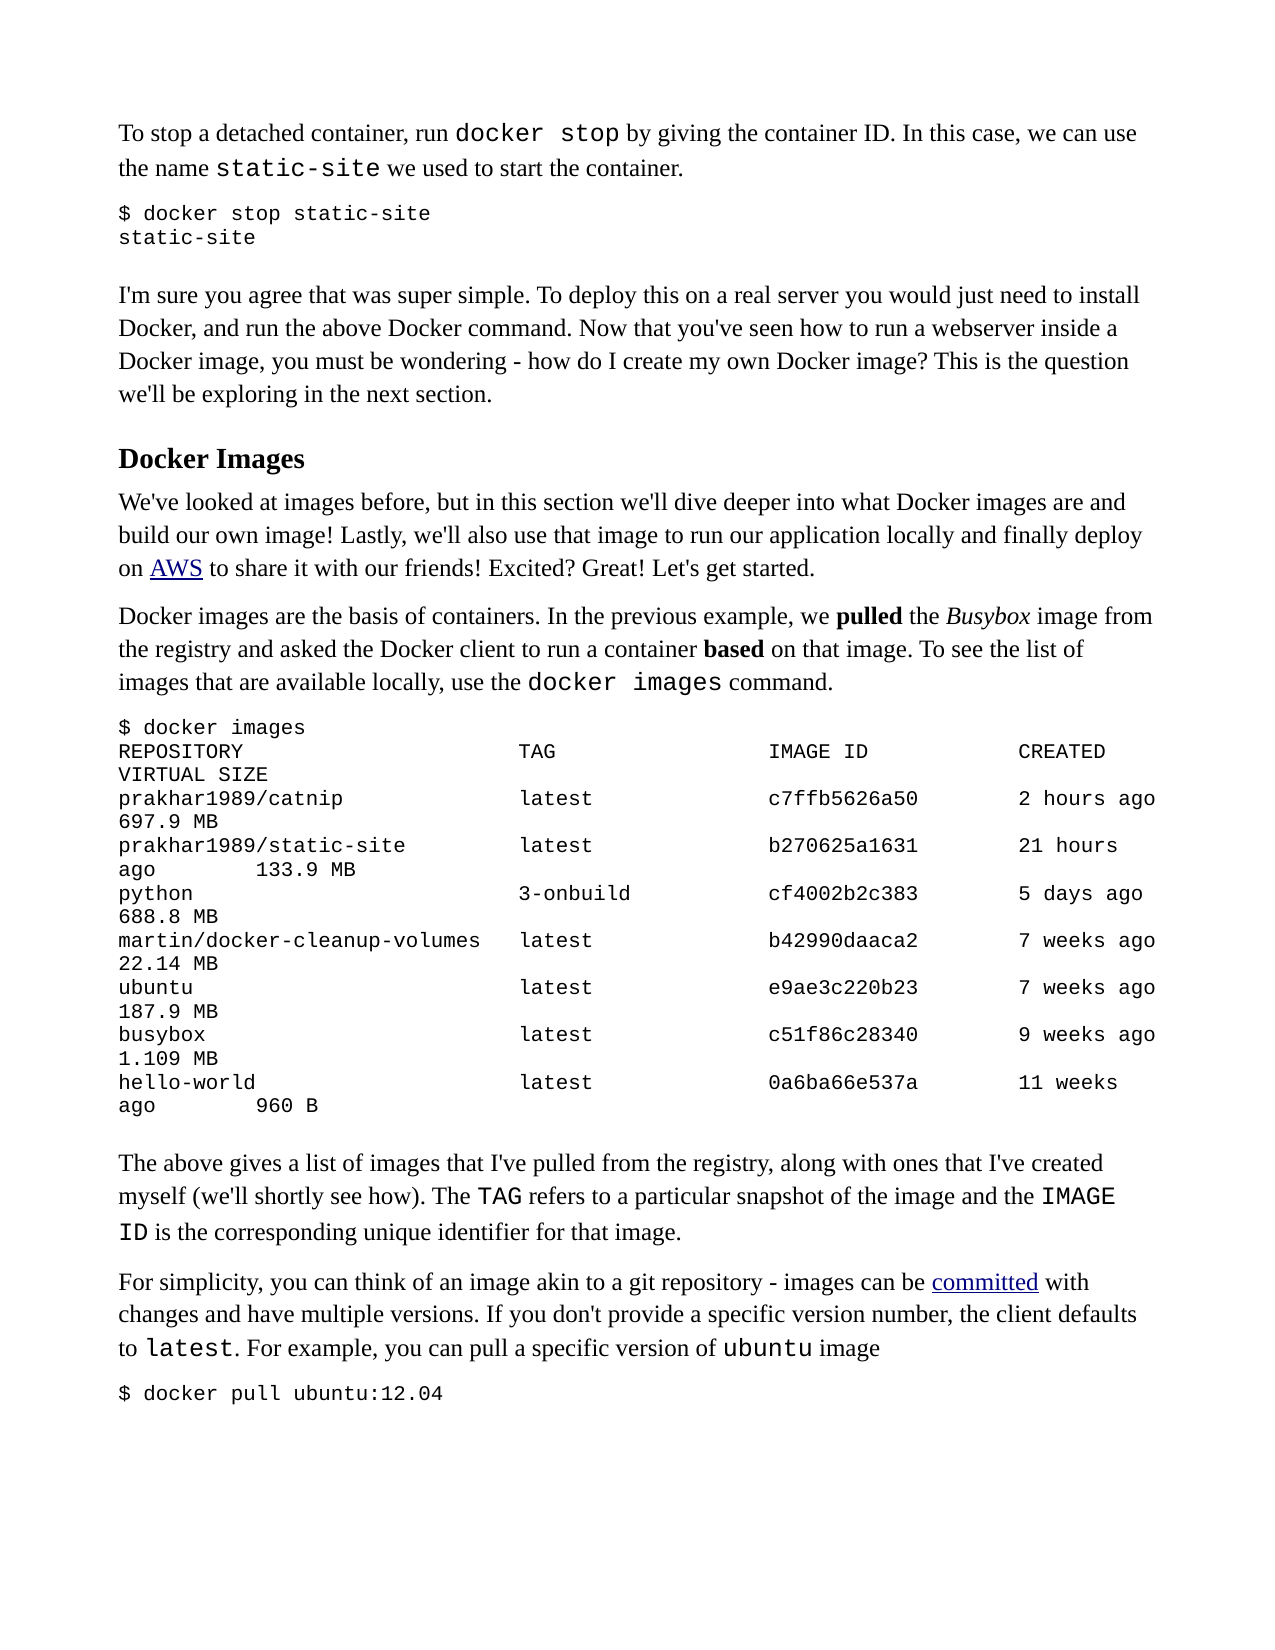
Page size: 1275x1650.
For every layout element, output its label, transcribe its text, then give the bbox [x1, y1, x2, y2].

text hello-world latest 0a6ba66e537a 11 weeks ago 960 B [118, 1072, 1157, 1119]
text I'm sure you agree that was super simple. To deploy this on a real server you would just need to install Docker, and run the above Docker command. Now that you've seen how to run a webserver inside a Docker image, you must be wondering - how do I create my own Docker image? This is the question we'll be exploring in the next section. [118, 280, 1157, 408]
text The above gives a list of images that I've pulled from the registry, along with ones that I've created myself (we'll shortly see how). The TAG refers to a particular snapshot of the image and the IMAGE ID is the corresponding unique identifier for that image. [118, 1148, 1157, 1247]
text busybox latest c51f86c28340 9 weeks ago 1.109 MB [118, 1024, 1157, 1072]
text REPOSITORY TAG IMAGE ID CREATED VIRTUAL SIZE [118, 741, 1157, 788]
text martin/docker-cleanup-volumes latest b42990daaca2 7 weeks ago 22.14 MB [118, 930, 1157, 977]
text ubuntu latest e9ae3c220b23 7 weeks ago 187.9 MB [118, 977, 1157, 1024]
text python 3-onbuild cf4002b2c383 5 days ago 688.8 MB [118, 882, 1157, 930]
text $ docker pull ubuntu:12.04 [118, 1383, 1157, 1406]
text $ docker stop static-site [118, 203, 1157, 227]
text For simplicity, you can think of an image akin to a git repository - images can be committed with changes and have multiple versions. If you don't provide a specific version number, the client defaults to latest. For example, you can pull a specific version of ubuntu image [118, 1267, 1157, 1363]
text prakhar1989/static-site latest b270625a1631 21 hours ago 133.9 MB [118, 835, 1157, 882]
text Docker images are the basis of containers. In the previous example, we pulled the Busybox image from the registry and asked the Docker client to run a container based on that image. To see the list of images that are available locally, use the docker images command. [118, 601, 1157, 698]
text static-site [118, 227, 1157, 251]
text prakhar1989/catnip latest c7ffb5626a50 2 hours ago 697.9 MB [118, 788, 1157, 835]
text We've looked at images before, but in this section we'll dive deeper into what Docker images are and build our own image! Lastly, we'll also use that image to run our application locally and finally deploy on AWS to share it with our friends! Excited? Great! Let's get started. [118, 487, 1157, 582]
text $ docker images [118, 717, 1157, 741]
subtitle Docker Images [118, 441, 1157, 475]
text To stop a detached container, run docker stop by giving the container ID. In this case, we can use the name static-site we used to start the container. [118, 118, 1157, 184]
